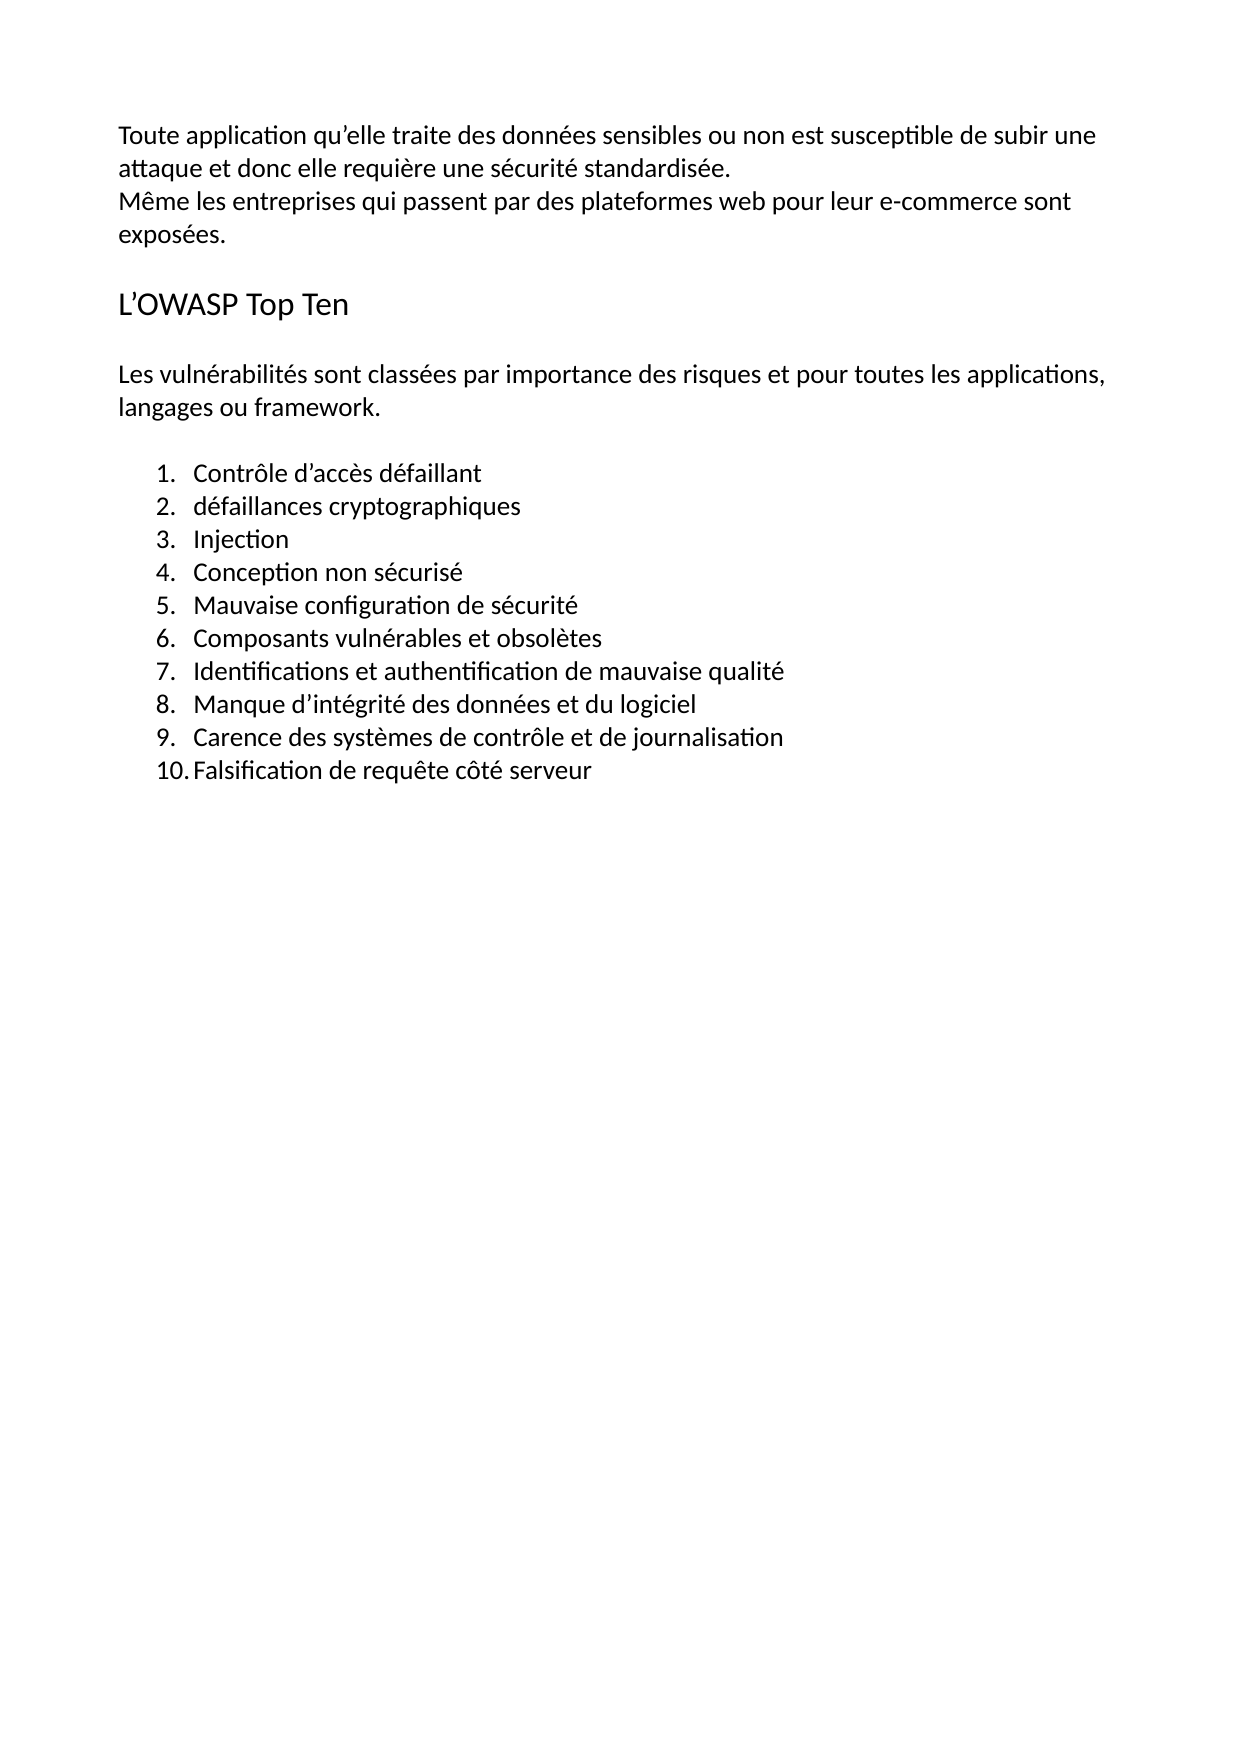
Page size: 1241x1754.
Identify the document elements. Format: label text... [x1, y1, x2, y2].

list Carence des systèmes de contrôle et de journalisation [156, 720, 1122, 753]
list Mauvaise configuration de sécurité [156, 588, 1122, 621]
list Injection [156, 522, 1122, 555]
text Toute application qu’elle traite des données sensibles ou non est susceptible de subir une attaque et donc elle requière une sécurité standardisée. [118, 118, 1122, 184]
list Composants vulnérables et obsolètes [156, 621, 1122, 654]
list Falsification de requête côté serveur [156, 753, 1122, 786]
list Manque d’intégrité des données et du logiciel [156, 687, 1122, 720]
text L’OWASP Top Ten [118, 283, 1122, 324]
text Les vulnérabilités sont classées par importance des risques et pour toutes les applications, langages ou framework. [118, 357, 1122, 423]
list Contrôle d’accès défaillant [156, 456, 1122, 489]
list défaillances cryptographiques [156, 489, 1122, 522]
text Même les entreprises qui passent par des plateformes web pour leur e-commerce sont exposées. [118, 184, 1122, 250]
list Identifications et authentification de mauvaise qualité [156, 654, 1122, 687]
list Conception non sécurisé [156, 555, 1122, 588]
